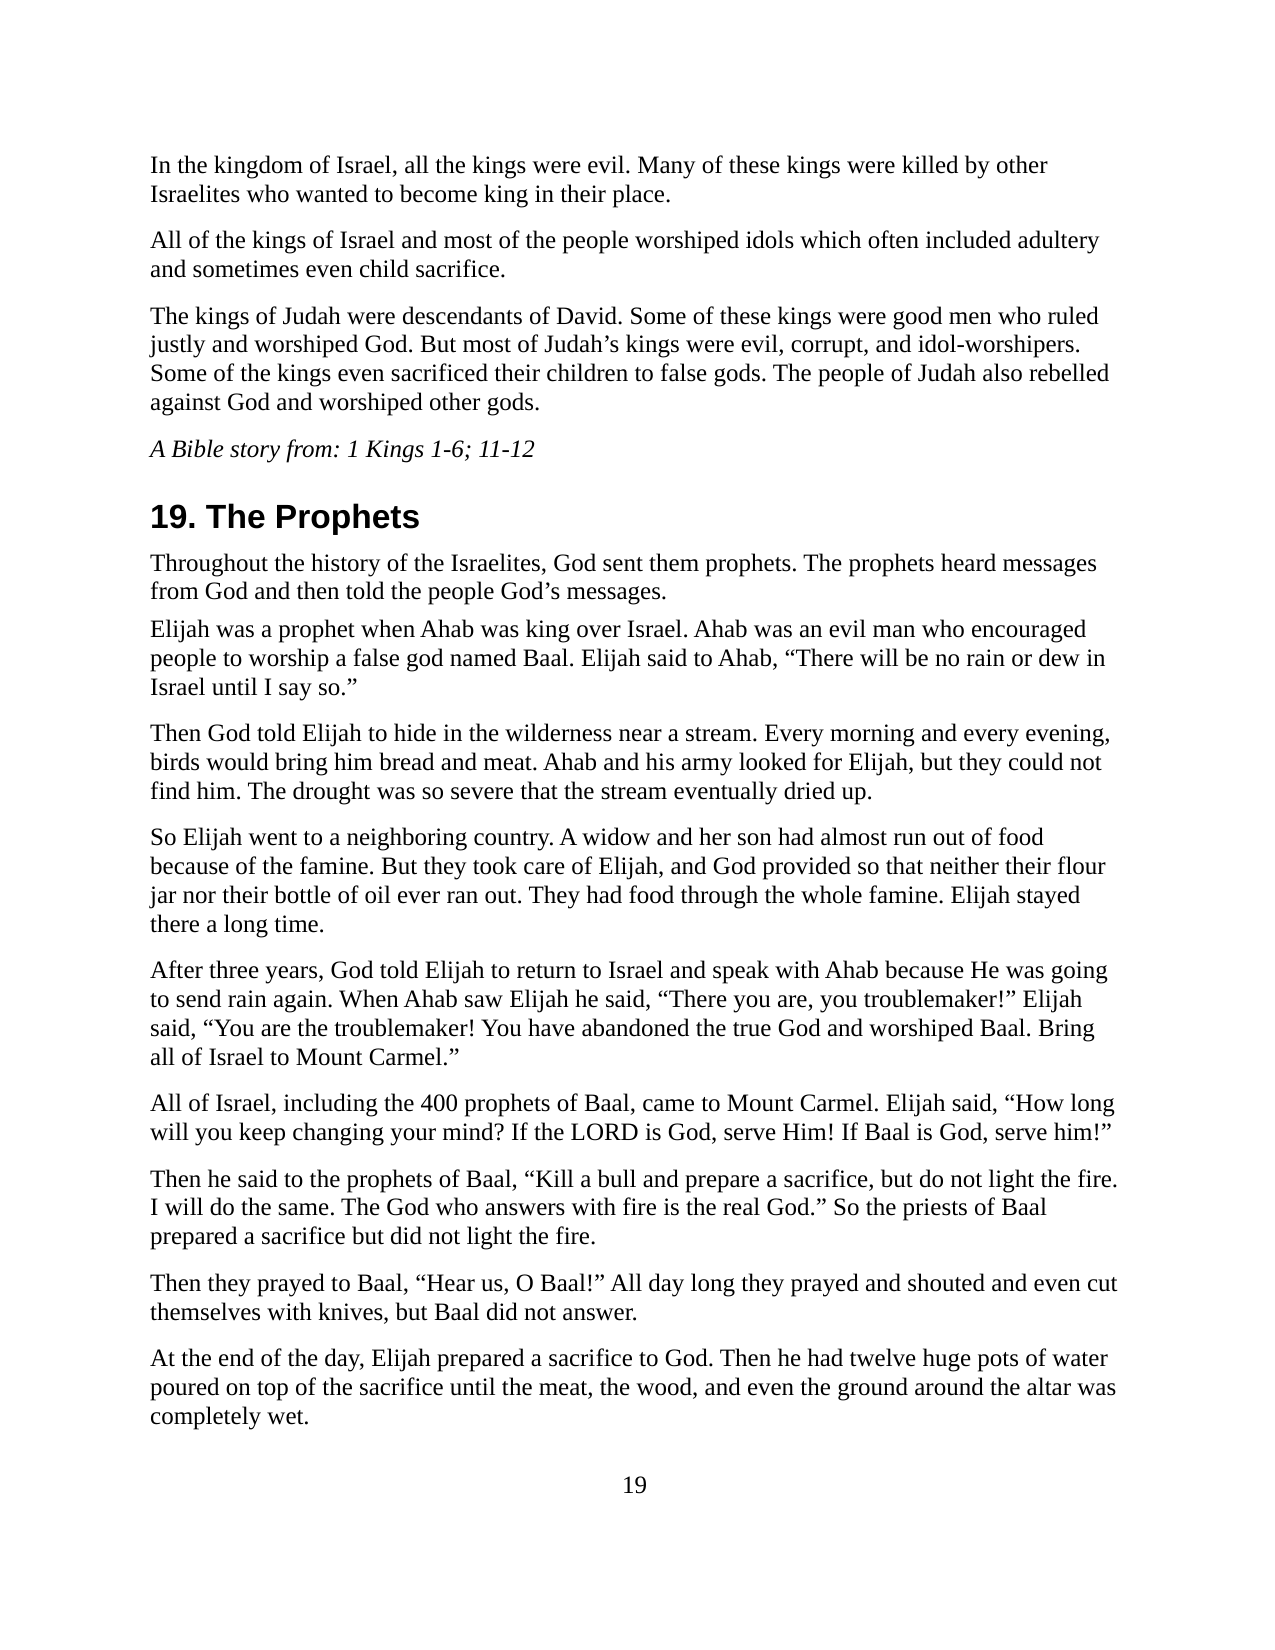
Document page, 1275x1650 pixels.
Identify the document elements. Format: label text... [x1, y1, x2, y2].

text So Elijah went to a neighboring country. A widow and her son had almost run out of food because of the famine. But they took care of Elijah, and God provided so that neither their flour jar nor their bottle of oil ever ran out. They had food through the whole famine. Elijah stayed there a long time. [150, 822, 1125, 937]
text At the end of the day, Elijah prepared a sacrifice to God. Then he had twelve huge pots of water poured on top of the sacrifice until the meat, the wood, and even the ground around the altar was completely wet. [150, 1343, 1125, 1429]
text All of Israel, including the 400 prophets of Baal, came to Mount Carmel. Elijah said, “How long will you keep changing your mind? If the LORD is God, serve Him! If Baal is God, serve him!” [150, 1088, 1125, 1146]
text The kings of Judah were descendants of David. Some of these kings were good men who ruled justly and worshiped God. But most of Judah’s kings were evil, corrupt, and idol-worshipers. Some of the kings even sacrificed their children to false gods. The people of Judah also rebelled against God and worshiped other gods. [150, 301, 1125, 416]
text Elijah was a prophet when Ahab was king over Israel. Ahab was an evil man who encouraged people to worship a false god named Baal. Elijah said to Ahab, “There will be no rain or dew in Israel until I say so.” [150, 614, 1125, 700]
text Then they prayed to Baal, “Hear us, O Baal!” All day long they prayed and shouted and even cut themselves with knives, but Baal did not answer. [150, 1268, 1125, 1325]
text In the kingdom of Israel, all the kings were evil. Many of these kings were killed by other Israelites who wanted to become king in their place. [150, 150, 1125, 207]
text All of the kings of Israel and most of the people worshiped idols which often included adultery and sometimes even child sacrifice. [150, 225, 1125, 283]
text Then he said to the prophets of Baal, “Kill a bull and prepare a sacrifice, but do not light the fire. I will do the same. The God who answers with fire is the real God.” So the priests of Baal prepared a sacrifice but did not light the fire. [150, 1164, 1125, 1250]
text Throughout the history of the Israelites, God sent them prophets. The prophets heard messages from God and then told the people God’s messages. [150, 548, 1125, 605]
subtitle 19. The Prophets [150, 496, 1125, 535]
text After three years, God told Elijah to return to Israel and speak with Ahab because He was going to send rain again. When Ahab saw Elijah he said, “There you are, you troublemaker!” Elijah said, “You are the troublemaker! You have abandoned the true God and worshiped Baal. Bring all of Israel to Mount Carmel.” [150, 955, 1125, 1070]
text Then God told Elijah to hide in the wilderness near a stream. Every morning and every evening, birds would bring him bread and meat. Ahab and his army looked for Elijah, but they could not find him. The drought was so severe that the stream eventually dried up. [150, 718, 1125, 804]
text A Bible story from: 1 Kings 1-6; 11-12 [150, 434, 1125, 462]
